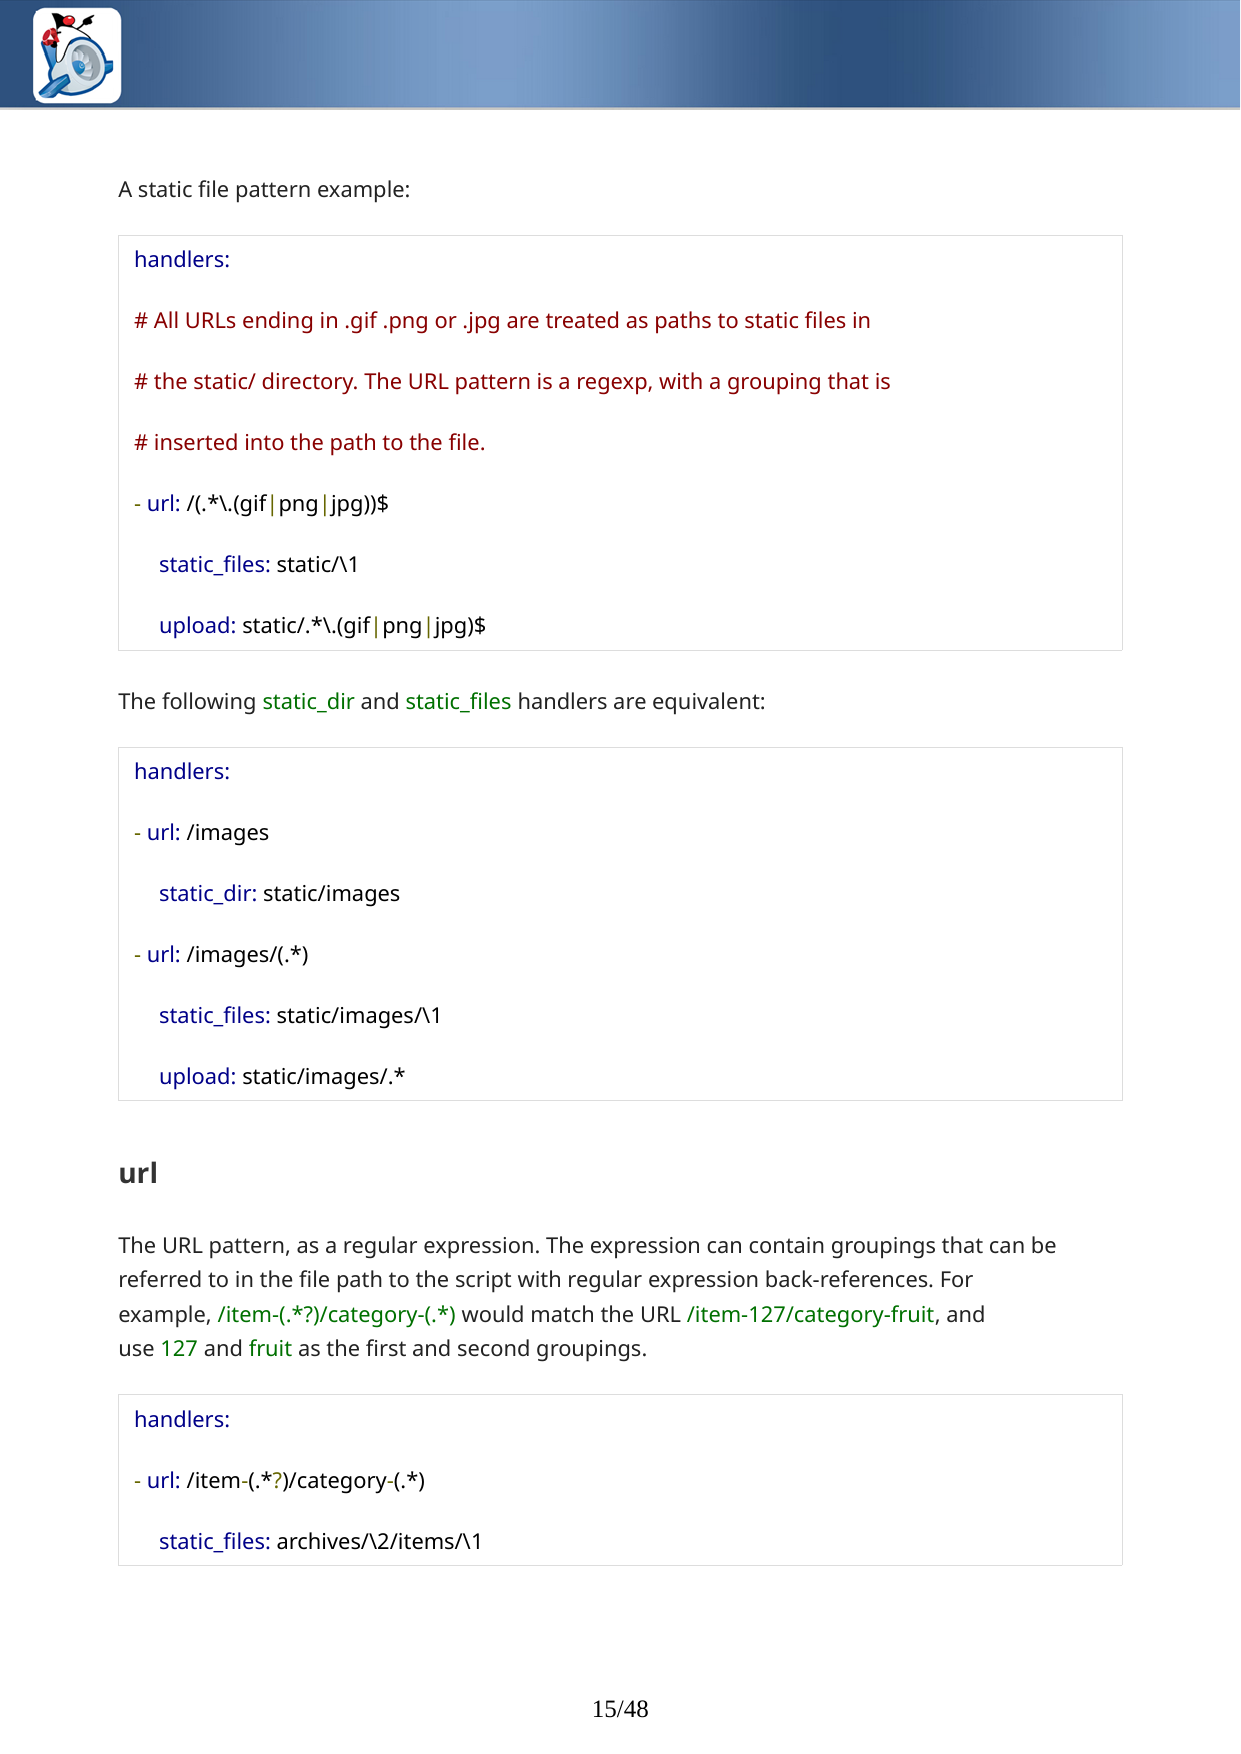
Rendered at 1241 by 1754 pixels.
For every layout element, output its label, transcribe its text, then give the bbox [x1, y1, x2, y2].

text static_files: static/\1 [119, 540, 1122, 579]
text static_dir: static/images [119, 869, 1122, 908]
text handlers: [119, 748, 1122, 786]
text The following static_dir and static_files handlers are equivalent: [118, 681, 1122, 715]
text - url: /(.*\.(gif|png|jpg))$ [119, 479, 1122, 518]
text A static file pattern example: [118, 169, 1122, 203]
text handlers: [119, 1395, 1122, 1433]
text # the static/ directory. The URL pattern is a regexp, with a grouping that is [119, 357, 1122, 396]
picture [0, 0, 1241, 110]
text upload: static/images/.* [119, 1052, 1122, 1100]
text The URL pattern, as a regular expression. The expression can contain groupings that can be referred to in the file path to the script with regular expression back-references. For example, /item-(.*?)/category-(.*) would match the URL /item-127/category-fruit, and use 127 and fruit as the first and second groupings. [118, 1225, 1122, 1363]
text # All URLs ending in .gif .png or .jpg are treated as paths to static files in [119, 296, 1122, 335]
subtitle url [118, 1154, 1122, 1192]
text # inserted into the path to the file. [119, 418, 1122, 457]
text handlers: [119, 236, 1122, 274]
text - url: /item-(.*?)/category-(.*) [119, 1455, 1122, 1494]
text upload: static/.*\.(gif|png|jpg)$ [119, 601, 1122, 650]
text - url: /images/(.*) [119, 930, 1122, 969]
text static_files: archives/\2/items/\1 [119, 1516, 1122, 1565]
text - url: /images [119, 808, 1122, 847]
text static_files: static/images/\1 [119, 991, 1122, 1030]
